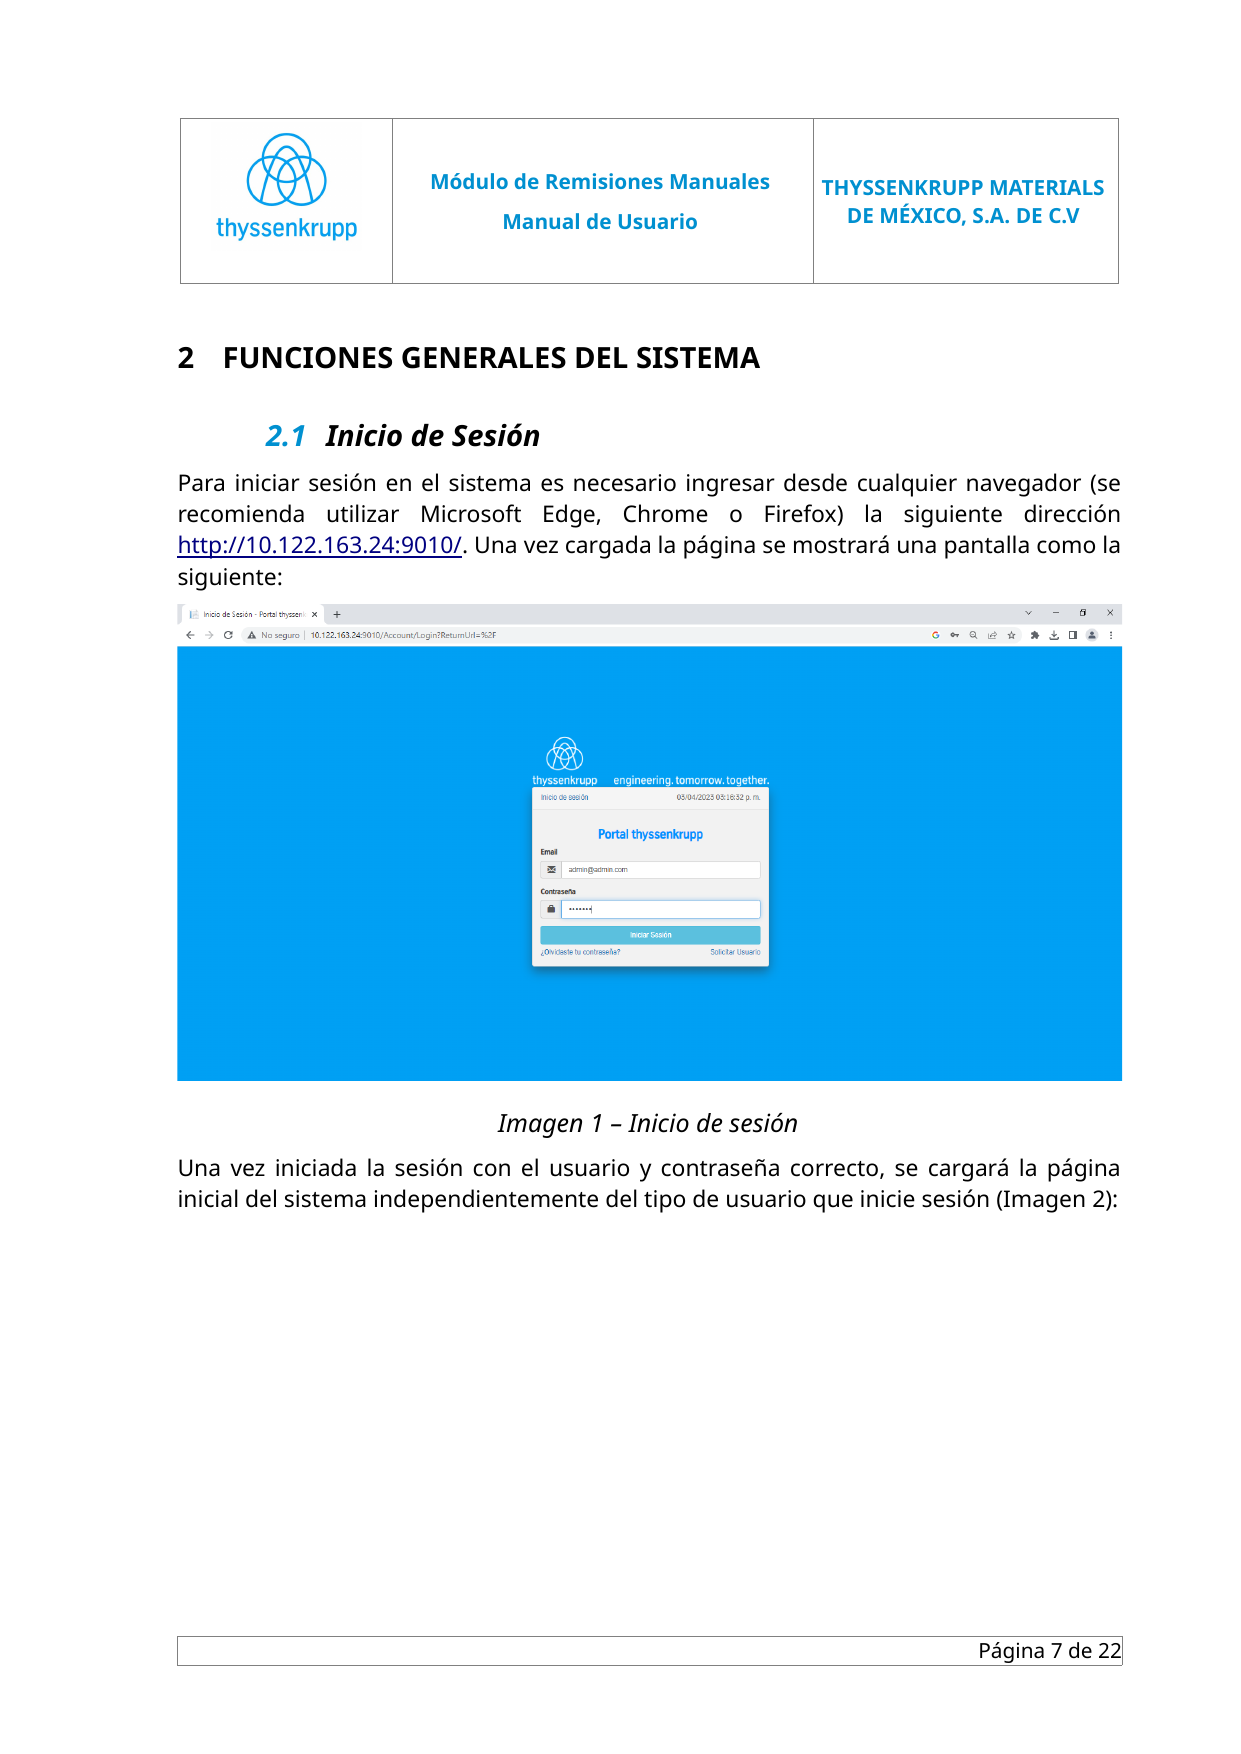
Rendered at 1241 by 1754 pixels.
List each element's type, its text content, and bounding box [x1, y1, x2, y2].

subtitle FUNCIONES GENERALES DEL SISTEMA [177, 338, 1122, 377]
text Imagen 1 – Inicio de sesión [177, 1105, 1122, 1139]
text Una vez iniciada la sesión con el usuario y contraseña correcto, se cargará la página inicial del sistema independientemente del tipo de usuario que inicie sesión (Imagen 2): [177, 1152, 1122, 1214]
subtitle Inicio de Sesión [266, 415, 1122, 454]
text Para iniciar sesión en el sistema es necesario ingresar desde cualquier navegador (se recomienda utilizar Microsoft Edge, Chrome o Firefox) la siguiente dirección http://10.122.163.24:9010/. Una vez cargada la página se mostrará una pantalla como la siguiente: [177, 467, 1122, 592]
